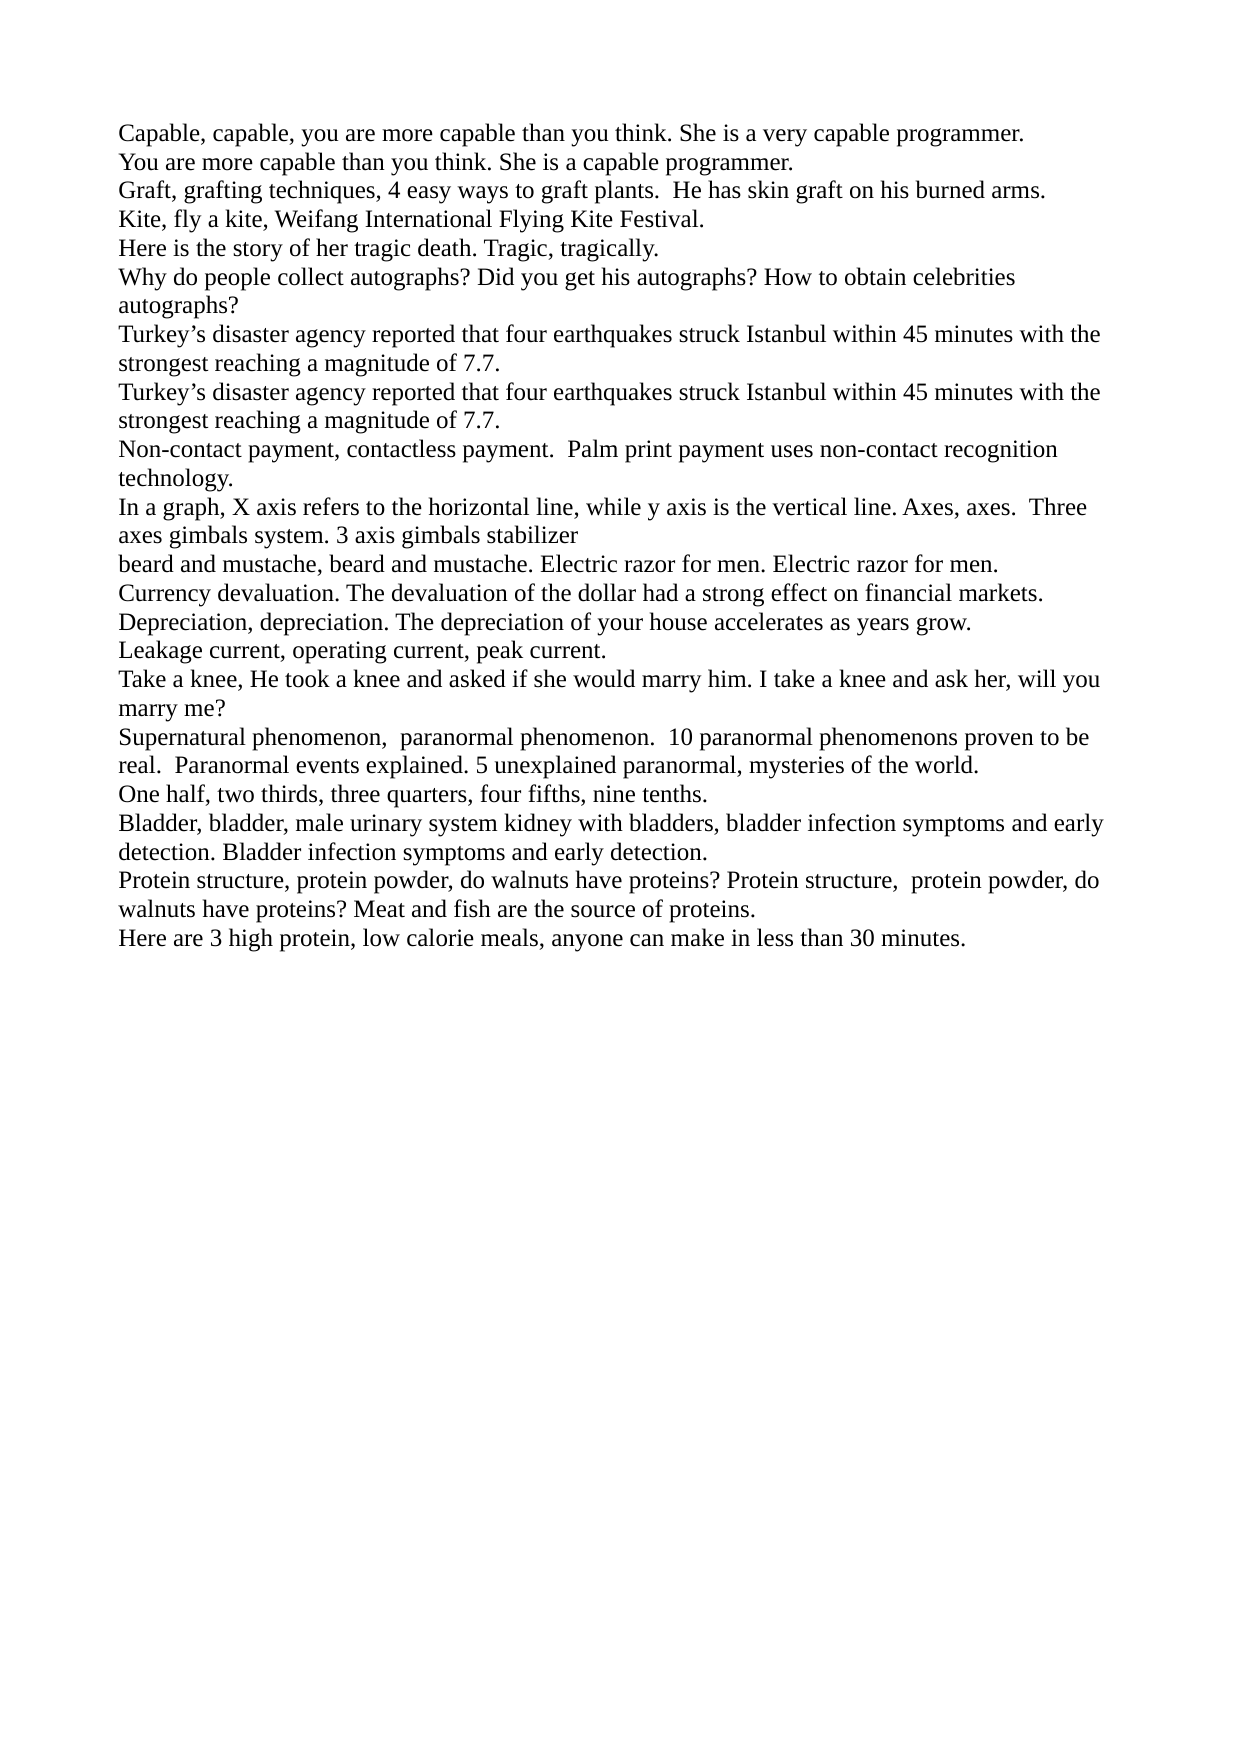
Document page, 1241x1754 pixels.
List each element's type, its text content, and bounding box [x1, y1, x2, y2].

text Protein structure, protein powder, do walnuts have proteins? Protein structure, protein powder, do walnuts have proteins? Meat and fish are the source of proteins. [118, 866, 1122, 923]
text beard and mustache, beard and mustache. Electric razor for men. Electric razor for men. [118, 549, 1122, 578]
text Turkey’s disaster agency reported that four earthquakes struck Istanbul within 45 minutes with the strongest reaching a magnitude of 7.7. [118, 377, 1122, 434]
text You are more capable than you think. She is a capable programmer. [118, 147, 1122, 176]
text In a graph, X axis refers to the horizontal line, while y axis is the vertical line. Axes, axes. Three axes gimbals system. 3 axis gimbals stabilizer [118, 492, 1122, 549]
text Bladder, bladder, male urinary system kidney with bladders, bladder infection symptoms and early detection. Bladder infection symptoms and early detection. [118, 808, 1122, 866]
text Here are 3 high protein, low calorie meals, anyone can make in less than 30 minutes. [118, 923, 1122, 952]
text Take a knee, He took a knee and asked if she would marry him. I take a knee and ask her, will you marry me? [118, 664, 1122, 722]
text Turkey’s disaster agency reported that four earthquakes struck Istanbul within 45 minutes with the strongest reaching a magnitude of 7.7. [118, 319, 1122, 377]
text Why do people collect autographs? Did you get his autographs? How to obtain celebrities autographs? [118, 262, 1122, 319]
text Kite, fly a kite, Weifang International Flying Kite Festival. [118, 204, 1122, 233]
text Leakage current, operating current, peak current. [118, 636, 1122, 664]
text Here is the story of her tragic death. Tragic, tragically. [118, 233, 1122, 262]
text Non-contact payment, contactless payment. Palm print payment uses non-contact recognition technology. [118, 434, 1122, 492]
text Graft, grafting techniques, 4 easy ways to graft plants. He has skin graft on his burned arms. [118, 176, 1122, 204]
text Supernatural phenomenon, paranormal phenomenon. 10 paranormal phenomenons proven to be real. Paranormal events explained. 5 unexplained paranormal, mysteries of the world. [118, 722, 1122, 779]
text One half, two thirds, three quarters, four fifths, nine tenths. [118, 779, 1122, 808]
text Capable, capable, you are more capable than you think. She is a very capable programmer. [118, 118, 1122, 147]
text Currency devaluation. The devaluation of the dollar had a strong effect on financial markets. [118, 578, 1122, 607]
text Depreciation, depreciation. The depreciation of your house accelerates as years grow. [118, 607, 1122, 636]
